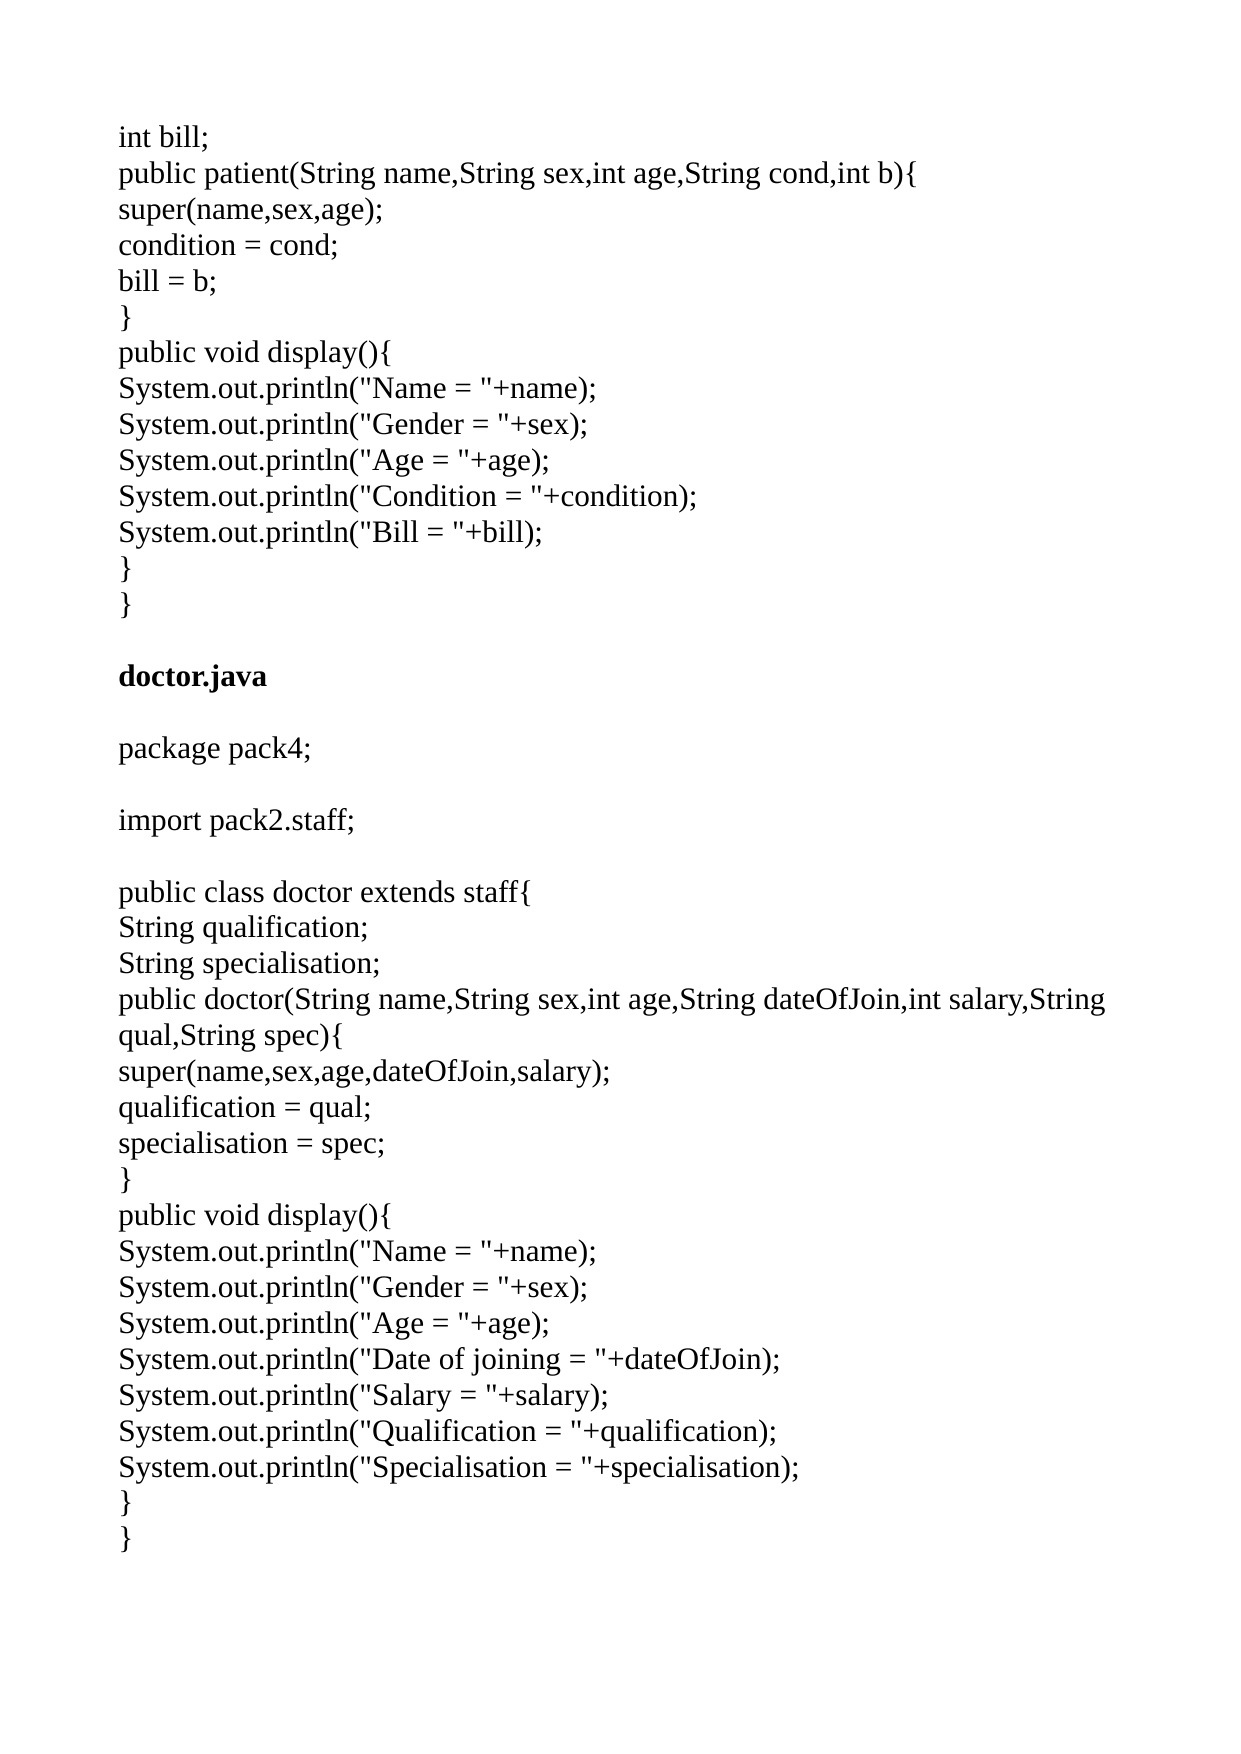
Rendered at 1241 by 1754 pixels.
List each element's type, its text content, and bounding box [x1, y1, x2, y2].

text public void display(){ [118, 1196, 1122, 1232]
text System.out.println("Qualification = "+qualification); [118, 1412, 1122, 1448]
text System.out.println("Condition = "+condition); [118, 477, 1122, 513]
text System.out.println("Date of joining = "+dateOfJoin); [118, 1340, 1122, 1376]
text System.out.println("Salary = "+salary); [118, 1376, 1122, 1412]
text public doctor(String name,String sex,int age,String dateOfJoin,int salary,String qual,String spec){ [118, 981, 1122, 1052]
text } [118, 1484, 1122, 1520]
text } [118, 1160, 1122, 1196]
text import pack2.staff; [118, 801, 1122, 837]
text System.out.println("Age = "+age); [118, 442, 1122, 477]
text } [118, 585, 1122, 621]
text System.out.println("Gender = "+sex); [118, 406, 1122, 442]
text String specialisation; [118, 945, 1122, 981]
text condition = cond; [118, 226, 1122, 262]
text } [118, 549, 1122, 585]
text System.out.println("Bill = "+bill); [118, 513, 1122, 549]
text super(name,sex,age); [118, 190, 1122, 226]
text public void display(){ [118, 334, 1122, 370]
text int bill; [118, 118, 1122, 154]
text System.out.println("Age = "+age); [118, 1304, 1122, 1340]
text qualification = qual; [118, 1088, 1122, 1124]
text public patient(String name,String sex,int age,String cond,int b){ [118, 154, 1122, 190]
text bill = b; [118, 262, 1122, 298]
text specialisation = spec; [118, 1124, 1122, 1160]
text doctor.java [118, 657, 1122, 693]
text System.out.println("Specialisation = "+specialisation); [118, 1448, 1122, 1484]
text } [118, 298, 1122, 334]
text } [118, 1520, 1122, 1556]
text package pack4; [118, 729, 1122, 765]
text System.out.println("Name = "+name); [118, 370, 1122, 406]
text super(name,sex,age,dateOfJoin,salary); [118, 1052, 1122, 1088]
text public class doctor extends staff{ [118, 873, 1122, 909]
text System.out.println("Gender = "+sex); [118, 1268, 1122, 1304]
text String qualification; [118, 909, 1122, 945]
text System.out.println("Name = "+name); [118, 1232, 1122, 1268]
